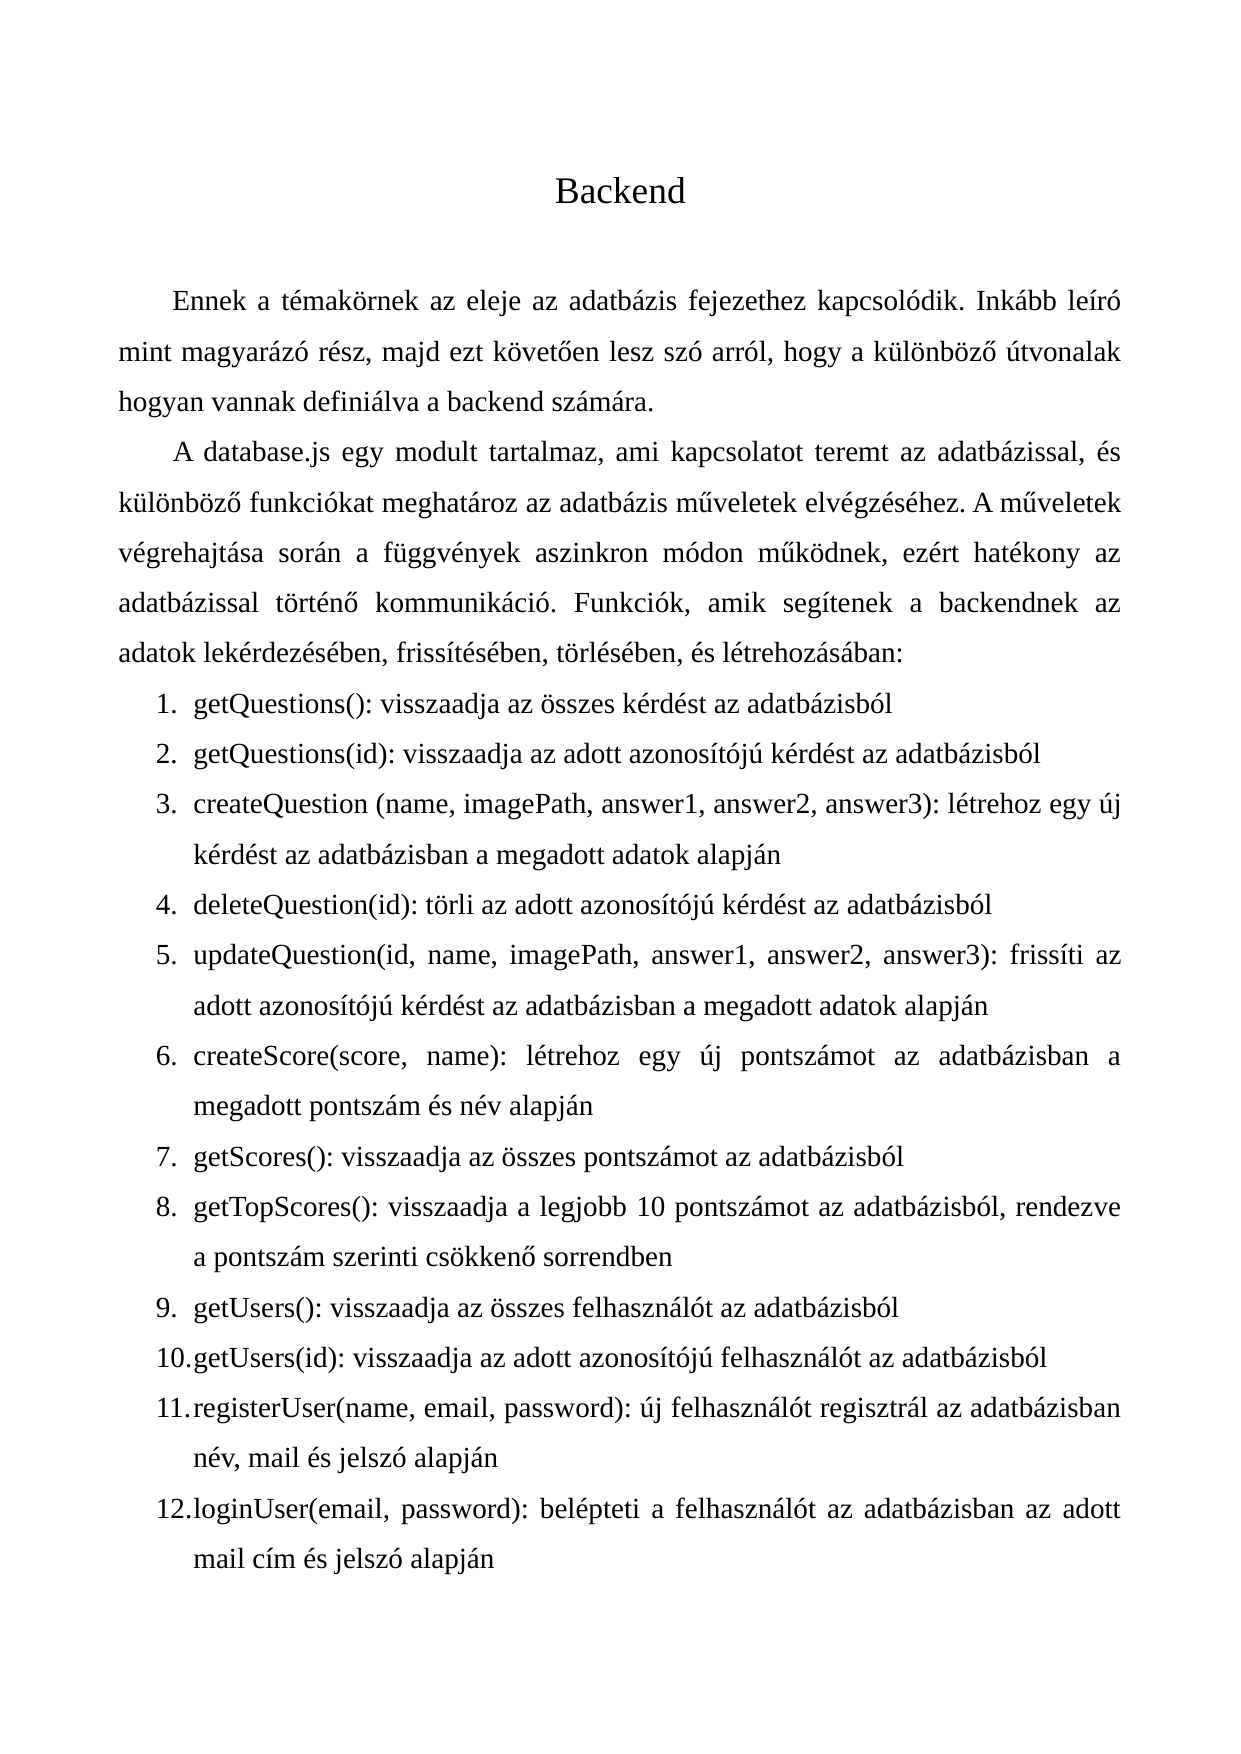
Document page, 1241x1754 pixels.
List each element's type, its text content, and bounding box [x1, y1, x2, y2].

text A database.js egy modult tartalmaz, ami kapcsolatot teremt az adatbázissal, és különböző funkciókat meghatároz az adatbázis műveletek elvégzéséhez. A műveletek végrehajtása során a függvények aszinkron módon működnek, ezért hatékony az adatbázissal történő kommunikáció. Funkciók, amik segítenek a backendnek az adatok lekérdezésében, frissítésében, törlésében, és létrehozásában: [118, 434, 1122, 669]
list getUsers(): visszaadja az összes felhasználót az adatbázisból [156, 1290, 1122, 1323]
list getQuestions(id): visszaadja az adott azonosítójú kérdést az adatbázisból [156, 736, 1122, 770]
list updateQuestion(id, name, imagePath, answer1, answer2, answer3): frissíti az adott azonosítójú kérdést az adatbázisban a megadott adatok alapján [156, 937, 1122, 1021]
list getScores(): visszaadja az összes pontszámot az adatbázisból [156, 1139, 1122, 1172]
list getUsers(id): visszaadja az adott azonosítójú felhasználót az adatbázisból [156, 1340, 1122, 1373]
list getTopScores(): visszaadja a legjobb 10 pontszámot az adatbázisból, rendezve a pontszám szerinti csökkenő sorrendben [156, 1189, 1122, 1273]
list deleteQuestion(id): törli az adott azonosítójú kérdést az adatbázisból [156, 887, 1122, 921]
list createScore(score, name): létrehoz egy új pontszámot az adatbázisban a megadott pontszám és név alapján [156, 1038, 1122, 1122]
list registerUser(name, email, password): új felhasználót regisztrál az adatbázisban név, mail és jelszó alapján [156, 1390, 1122, 1474]
list createQuestion (name, imagePath, answer1, answer2, answer3): létrehoz egy új kérdést az adatbázisban a megadott adatok alapján [156, 787, 1122, 870]
text Ennek a témakörnek az eleje az adatbázis fejezethez kapcsolódik. Inkább leíró mint magyarázó rész, majd ezt követően lesz szó arról, hogy a különböző útvonalak hogyan vannak definiálva a backend számára. [118, 283, 1122, 418]
list loginUser(email, password): belépteti a felhasználót az adatbázisban az adott mail cím és jelszó alapján [156, 1491, 1122, 1575]
text Backend [118, 168, 1122, 212]
list getQuestions(): visszaadja az összes kérdést az adatbázisból [156, 686, 1122, 719]
